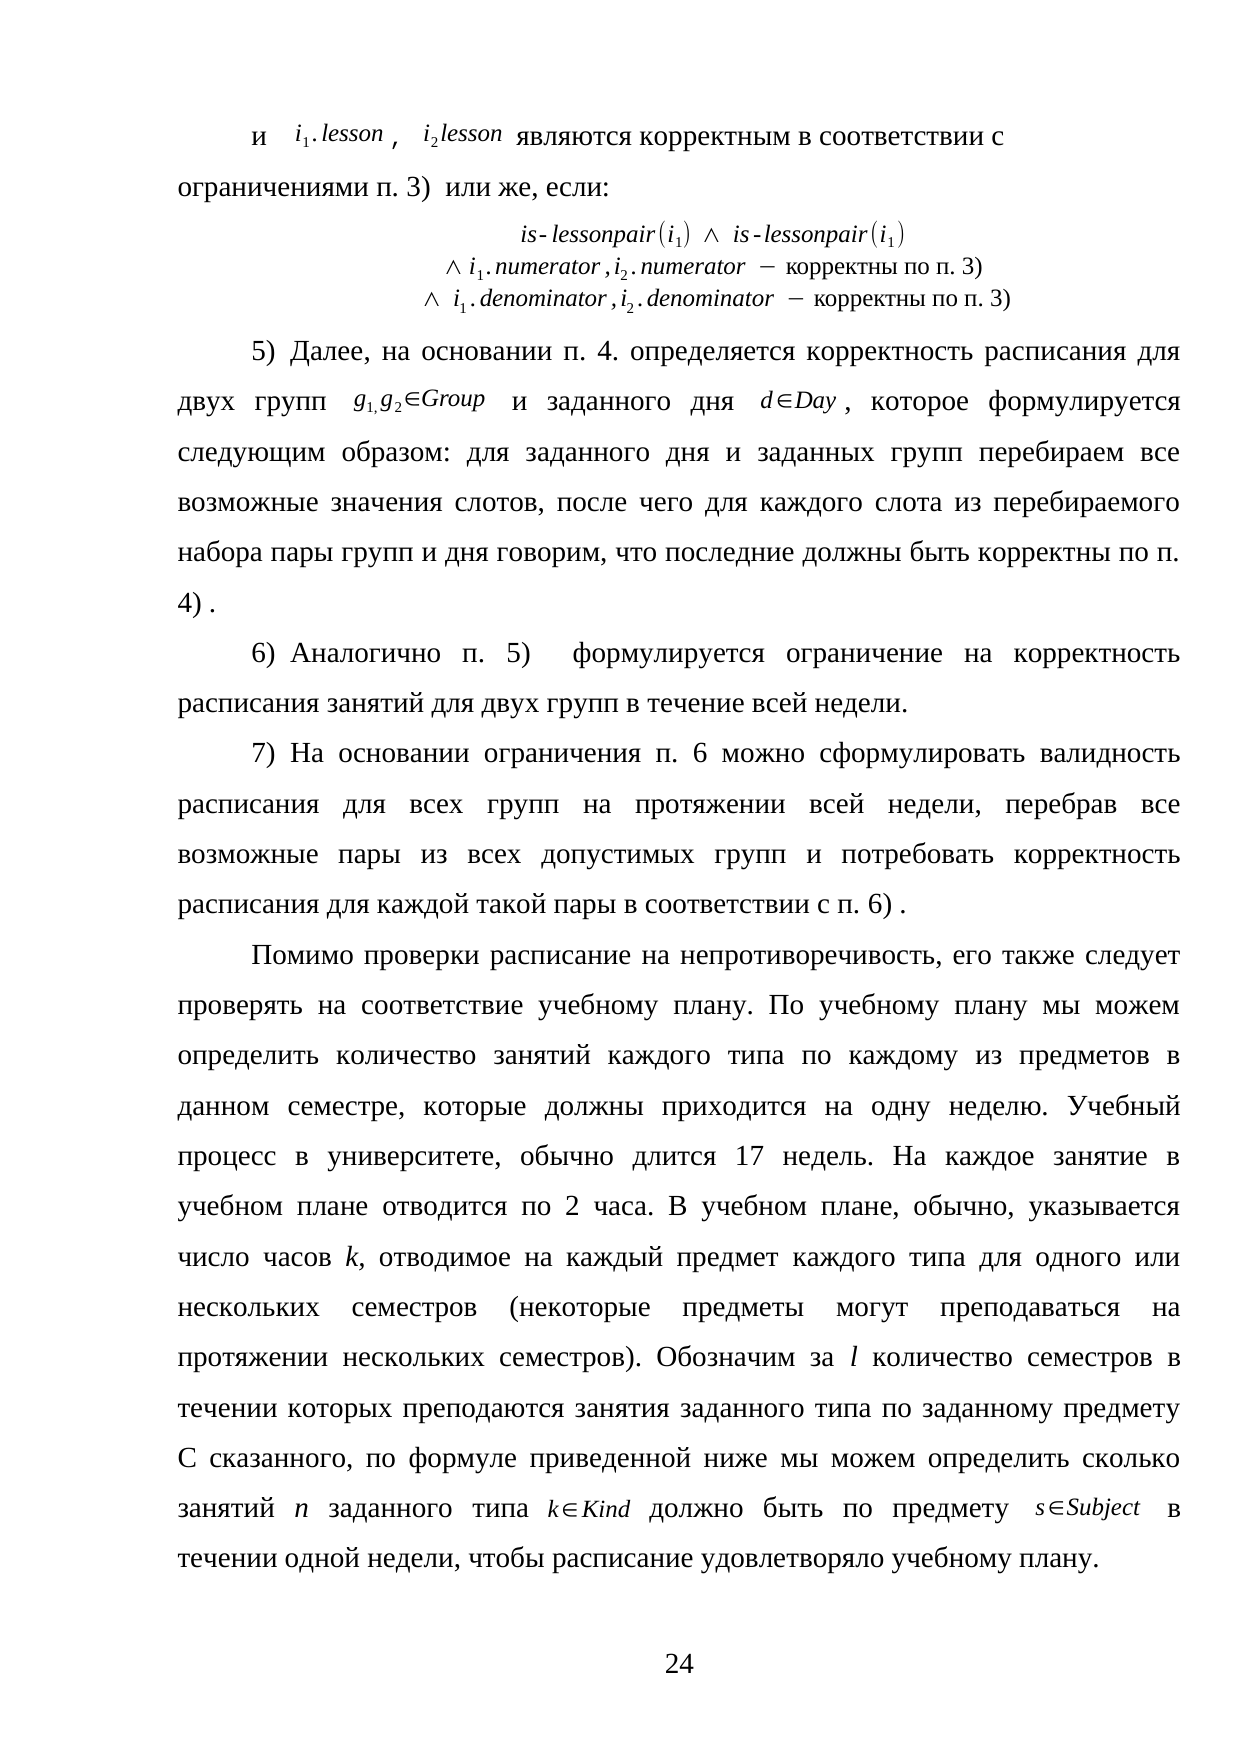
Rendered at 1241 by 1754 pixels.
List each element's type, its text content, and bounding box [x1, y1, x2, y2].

list Аналогично п. 5 формулируется ограничение на корректность расписания занятий для двух групп в течение всей недели. [177, 635, 1181, 719]
list На основании ограничения п. 6 можно сформулировать валидность расписания для всех групп на протяжении всей недели, перебрав все возможные пары из всех допустимых групп и потребовать корректность расписания для каждой такой пары в соответствии с п. 6. [177, 736, 1181, 920]
text Помимо проверки расписание на непротиворечивость, его также следует проверять на соответствие учебному плану. По учебному плану мы можем определить количество занятий каждого типа по каждому из предметов в данном семестре, которые должны приходится на одну неделю. Учебный процесс в университете, обычно длится 17 недель. На каждое занятие в учебном плане отводится по 2 часа. В учебном плане, обычно, указывается число часов k, отводимое на каждый предмет каждого типа для одного или нескольких семестров (некоторые предметы могут преподаваться на протяжении нескольких семестров). Обозначим за l количество семестров в течении которых преподаются занятия заданного типа по заданному предмету С сказанного, по формуле приведенной ниже мы можем определить сколько занятий n заданного типадолжно быть по предмету в течении одной недели, чтобы расписание удовлетворяло учебному плану. [177, 937, 1181, 1574]
list Далее, на основании п. 4. определяется корректность расписания для двух групп и заданного дня , которое формулируется следующим образом: для заданного дня и заданных групп перебираем все возможные значения слотов, после чего для каждого слота из перебираемого набора пары групп и дня говорим, что последние должны быть корректны по п. 4. [177, 333, 1181, 618]
text и , являются корректным в соответствии с ограничениями п. 3 или же, если: [177, 118, 1181, 203]
